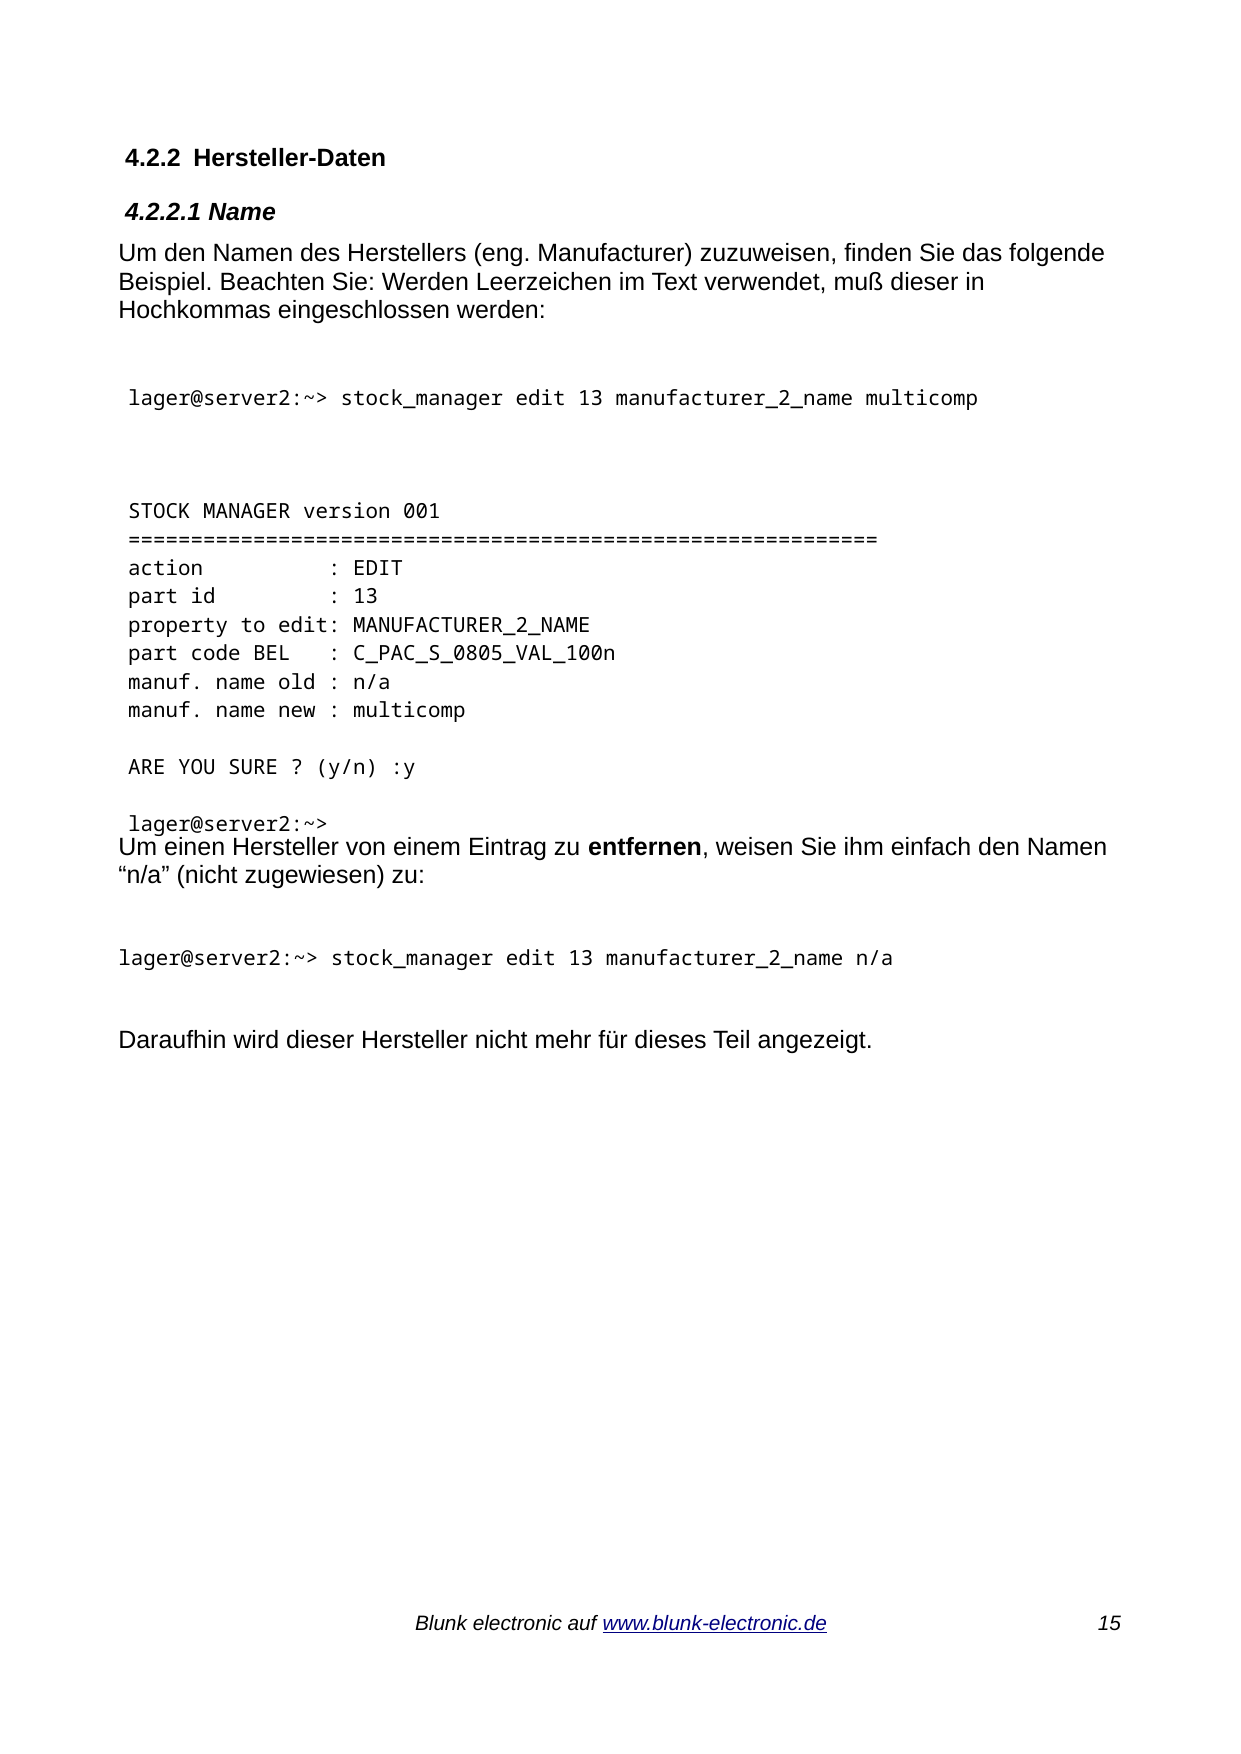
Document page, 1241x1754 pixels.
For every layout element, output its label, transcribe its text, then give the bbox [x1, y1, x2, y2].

subtitle Name [118, 197, 1123, 225]
text Um einen Hersteller von einem Eintrag zu entfernen, weisen Sie ihm einfach den Namen “n/a” (nicht zugewiesen) zu: [118, 832, 1123, 889]
text Um den Namen des Herstellers (eng. Manufacturer) zuzuweisen, finden Sie das folgende Beispiel. Beachten Sie: Werden Leerzeichen im Text verwendet, muß dieser in Hochkommas eingeschlossen werden: [118, 238, 1123, 324]
text lager@server2:~> stock_manager edit 13 manufacturer_2_name n/a [118, 943, 1123, 971]
subtitle Hersteller-Daten [118, 143, 1123, 172]
text Daraufhin wird dieser Hersteller nicht mehr für dieses Teil angezeigt. [118, 1025, 1123, 1054]
